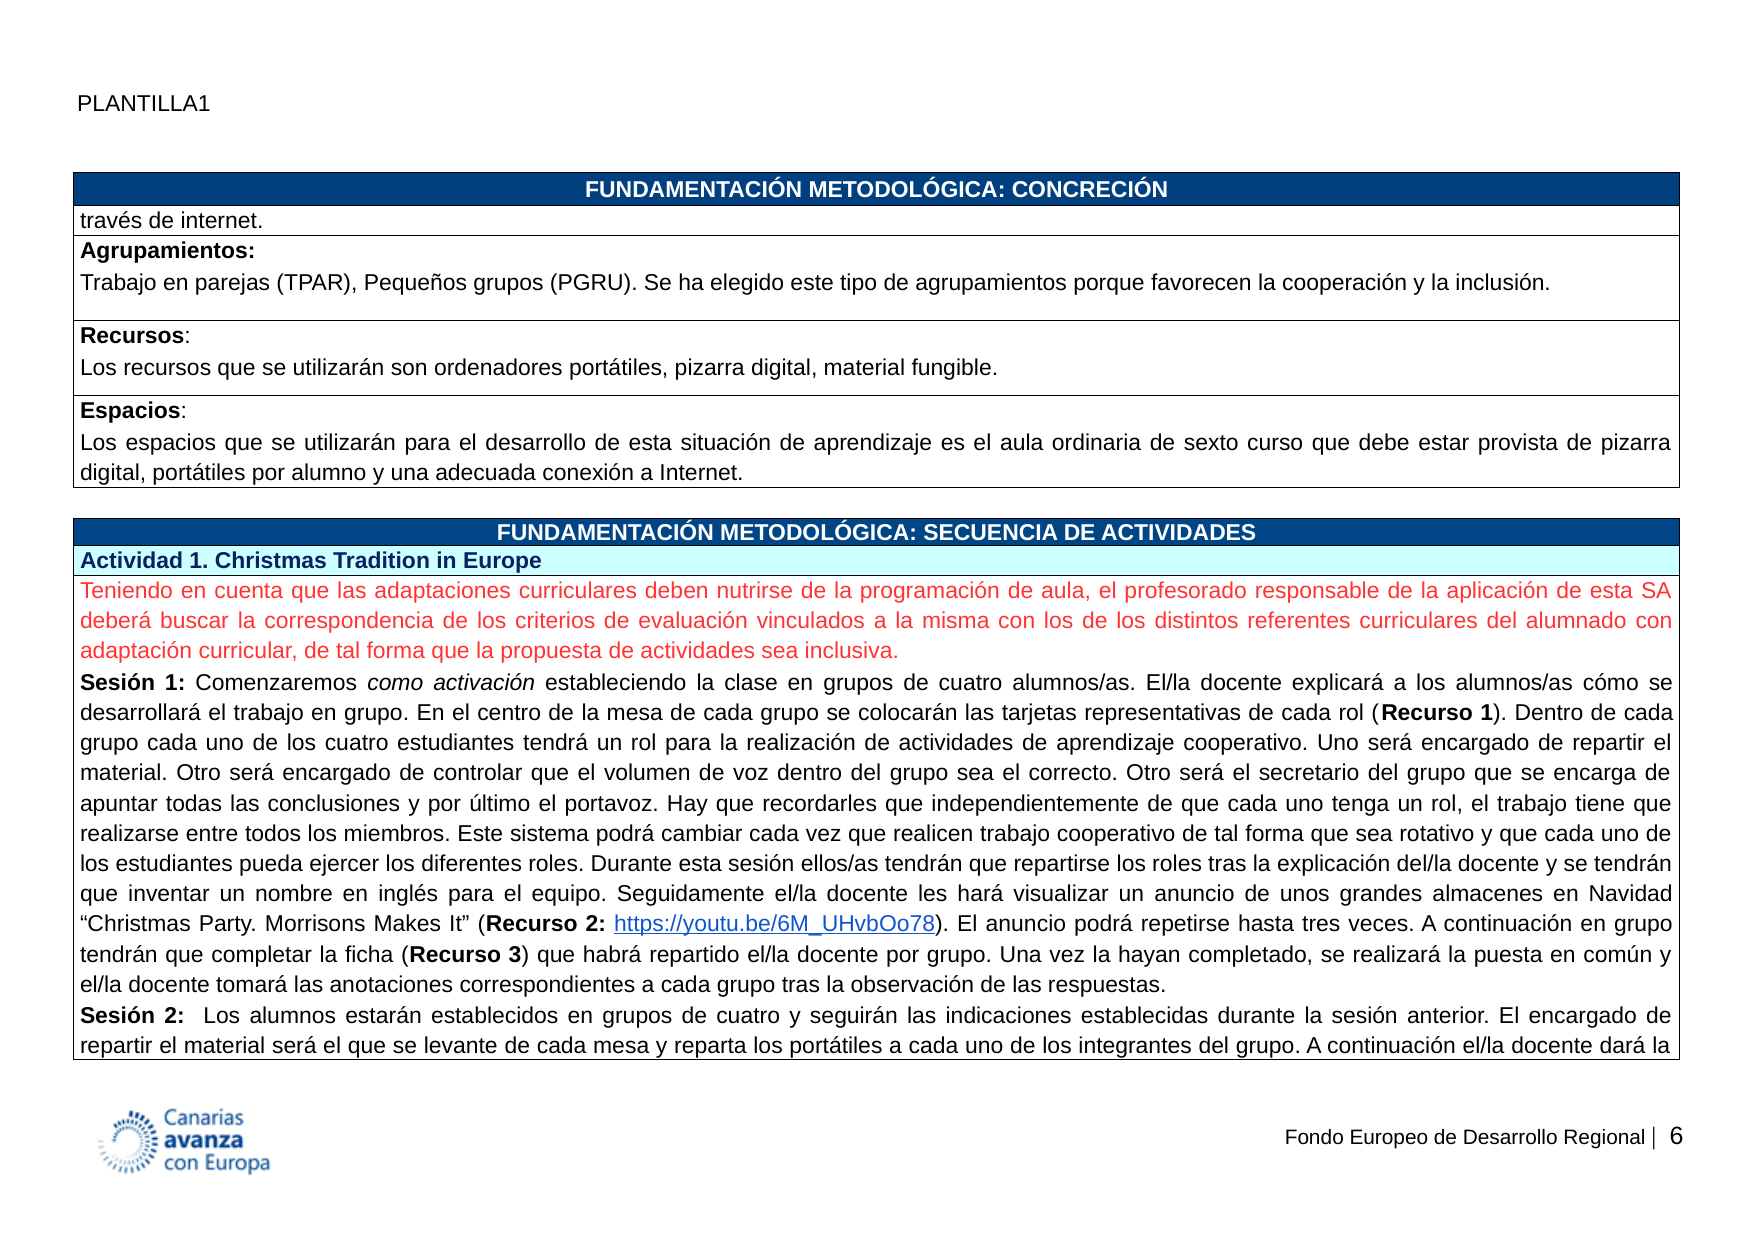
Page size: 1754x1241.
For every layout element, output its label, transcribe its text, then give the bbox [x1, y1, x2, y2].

table_header FUNDAMENTACIÓN METODOLÓGICA: SECUENCIA DE ACTIVIDADES [74, 519, 1679, 545]
table_cell Teniendo en cuenta que las adaptaciones curriculares deben nutrirse de la programación de aula, el profesorado responsable de la aplicación de esta SA deberá buscar la correspondencia de los criterios de evaluación vinculados a la misma con los de los distintos referentes curriculares del alumnado con adaptación curricular, de tal forma que la propuesta de actividades sea inclusiva. Sesión 1: Comenzaremos como activación estableciendo la clase en grupos de cuatro alumnos/as. El/la docente explicará a los alumnos/as cómo se desarrollará el trabajo en grupo. En el centro de la mesa de cada grupo se colocarán las tarjetas representativas de cada rol (Recurso 1). Dentro de cada grupo cada uno de los cuatro estudiantes tendrá un rol para la realización de actividades de aprendizaje cooperativo. Uno será encargado de repartir el material. Otro será encargado de controlar que el volumen de voz dentro del grupo sea el correcto. Otro será el secretario del grupo que se encarga de apuntar todas las conclusiones y por último el portavoz. Hay que recordarles que independientemente de que cada uno tenga un rol, el trabajo tiene que realizarse entre todos los miembros. Este sistema podrá cambiar cada vez que realicen trabajo cooperativo de tal forma que sea rotativo y que cada uno de los estudiantes pueda ejercer los diferentes roles. Durante esta sesión ellos/as tendrán que repartirse los roles tras la explicación del/la docente y se tendrán que inventar un nombre en inglés para el equipo. Seguidamente el/la docente les hará visualizar un anuncio de unos grandes almacenes en Navidad “Christmas Party. Morrisons Makes It” (Recurso 2: https://youtu.be/6M_UHvbOo78). El anuncio podrá repetirse hasta tres veces. A continuación en grupo tendrán que completar la ficha (Recurso 3) que habrá repartido el/la docente por grupo. Una vez la hayan completado, se realizará la puesta en común y el/la docente tomará las anotaciones correspondientes a cada grupo tras la observación de las respuestas. Sesión 2: Los alumnos estarán establecidos en grupos de cuatro y seguirán las indicaciones establecidas durante la sesión anterior. El encargado de repartir el material será el que se levante de cada mesa y reparta los portátiles a cada uno de los integrantes del grupo. A continuación el/la docente dará la [74, 576, 1679, 1059]
table_header FUNDAMENTACIÓN METODOLÓGICA: CONCRECIÓN [74, 173, 1679, 205]
table_cell Agrupamientos: Trabajo en parejas (TPAR), Pequeños grupos (PGRU). Se ha elegido este tipo de agrupamientos porque favorecen la cooperación y la inclusión. [74, 236, 1679, 320]
table_cell Actividad 1. Christmas Tradition in Europe [74, 546, 1679, 575]
picture [79, 1096, 290, 1189]
table_cell Recursos: Los recursos que se utilizarán son ordenadores portátiles, pizarra digital, material fungible. [74, 321, 1679, 395]
table_cell Espacios: Los espacios que se utilizarán para el desarrollo de esta situación de aprendizaje es el aula ordinaria de sexto curso que debe estar provista de pizarra digital, portátiles por alumno y una adecuada conexión a Internet. [74, 396, 1679, 487]
table_cell través de internet. [74, 206, 1679, 235]
